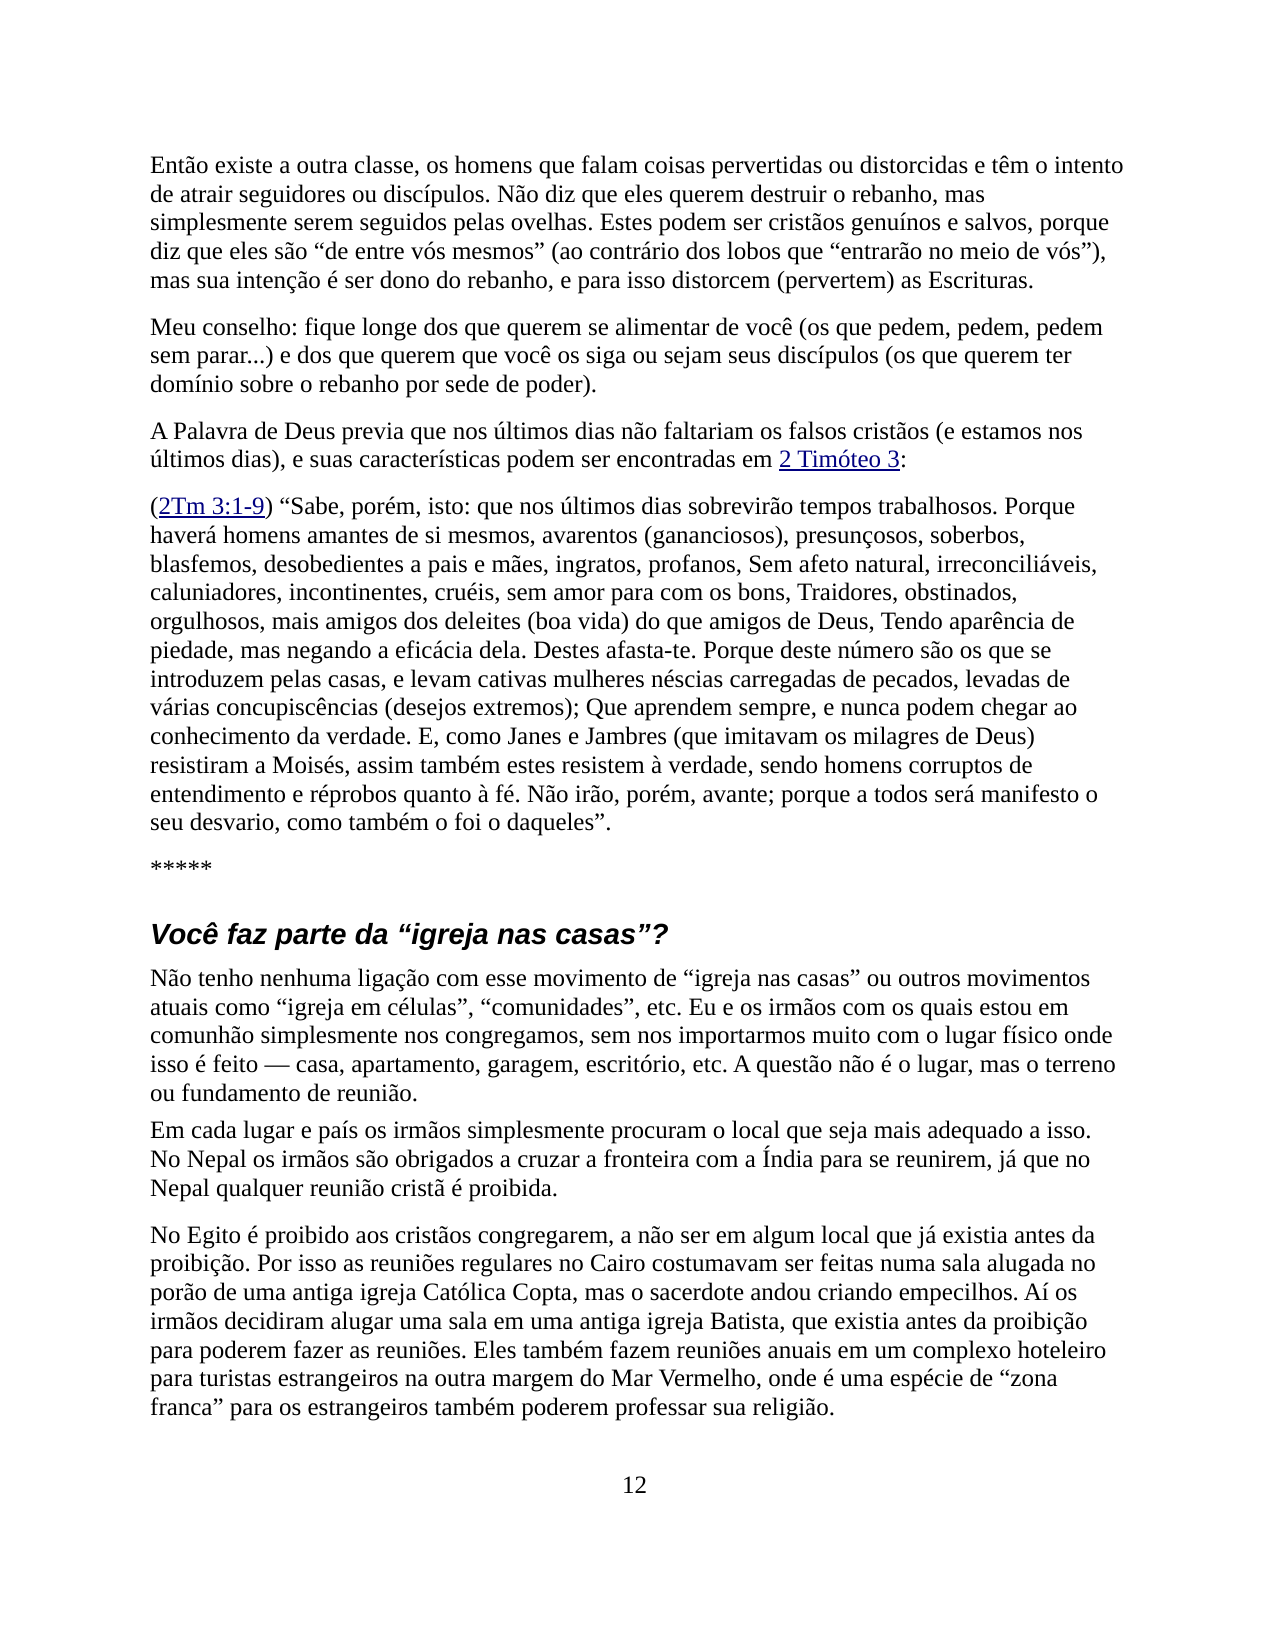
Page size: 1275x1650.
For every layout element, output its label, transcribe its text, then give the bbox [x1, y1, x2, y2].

text (2Tm 3:1-9) “Sabe, porém, isto: que nos últimos dias sobrevirão tempos trabalhosos. Porque haverá homens amantes de si mesmos, avarentos (gananciosos), presunçosos, soberbos, blasfemos, desobedientes a pais e mães, ingratos, profanos, Sem afeto natural, irreconciliáveis, caluniadores, incontinentes, cruéis, sem amor para com os bons, Traidores, obstinados, orgulhosos, mais amigos dos deleites (boa vida) do que amigos de Deus, Tendo aparência de piedade, mas negando a eficácia dela. Destes afasta-te. Porque deste número são os que se introduzem pelas casas, e levam cativas mulheres néscias carregadas de pecados, levadas de várias concupiscências (desejos extremos); Que aprendem sempre, e nunca podem chegar ao conhecimento da verdade. E, como Janes e Jambres (que imitavam os milagres de Deus) resistiram a Moisés, assim também estes resistem à verdade, sendo homens corruptos de entendimento e réprobos quanto à fé. Não irão, porém, avante; porque a todos será manifesto o seu desvario, como também o foi o daqueles”. [150, 491, 1125, 836]
text ***** [150, 854, 1125, 883]
text Em cada lugar e país os irmãos simplesmente procuram o local que seja mais adequado a isso. No Nepal os irmãos são obrigados a cruzar a fronteira com a Índia para se reunirem, já que no Nepal qualquer reunião cristã é proibida. [150, 1116, 1125, 1202]
text Então existe a outra classe, os homens que falam coisas pervertidas ou distorcidas e têm o intento de atrair seguidores ou discípulos. Não diz que eles querem destruir o rebanho, mas simplesmente serem seguidos pelas ovelhas. Estes podem ser cristãos genuínos e salvos, porque diz que eles são “de entre vós mesmos” (ao contrário dos lobos que “entrarão no meio de vós”), mas sua intenção é ser dono do rebanho, e para isso distorcem (pervertem) as Escrituras. [150, 150, 1125, 294]
text No Egito é proibido aos cristãos congregarem, a não ser em algum local que já existia antes da proibição. Por isso as reuniões regulares no Cairo costumavam ser feitas numa sala alugada no porão de uma antiga igreja Católica Copta, mas o sacerdote andou criando empecilhos. Aí os irmãos decidiram alugar uma sala em uma antiga igreja Batista, que existia antes da proibição para poderem fazer as reuniões. Eles também fazem reuniões anuais em um complexo hoteleiro para turistas estrangeiros na outra margem do Mar Vermelho, onde é uma espécie de “zona franca” para os estrangeiros também poderem professar sua religião. [150, 1220, 1125, 1421]
subtitle Você faz parte da “igreja nas casas”? [150, 917, 1125, 950]
text Meu conselho: fique longe dos que querem se alimentar de você (os que pedem, pedem, pedem sem parar...) e dos que querem que você os siga ou sejam seus discípulos (os que querem ter domínio sobre o rebanho por sede de poder). [150, 312, 1125, 398]
text A Palavra de Deus previa que nos últimos dias não faltariam os falsos cristãos (e estamos nos últimos dias), e suas características podem ser encontradas em 2 Timóteo 3: [150, 416, 1125, 473]
text Não tenho nenhuma ligação com esse movimento de “igreja nas casas” ou outros movimentos atuais como “igreja em células”, “comunidades”, etc. Eu e os irmãos com os quais estou em comunhão simplesmente nos congregamos, sem nos importarmos muito com o lugar físico onde isso é feito — casa, apartamento, garagem, escritório, etc. A questão não é o lugar, mas o terreno ou fundamento de reunião. [150, 963, 1125, 1107]
